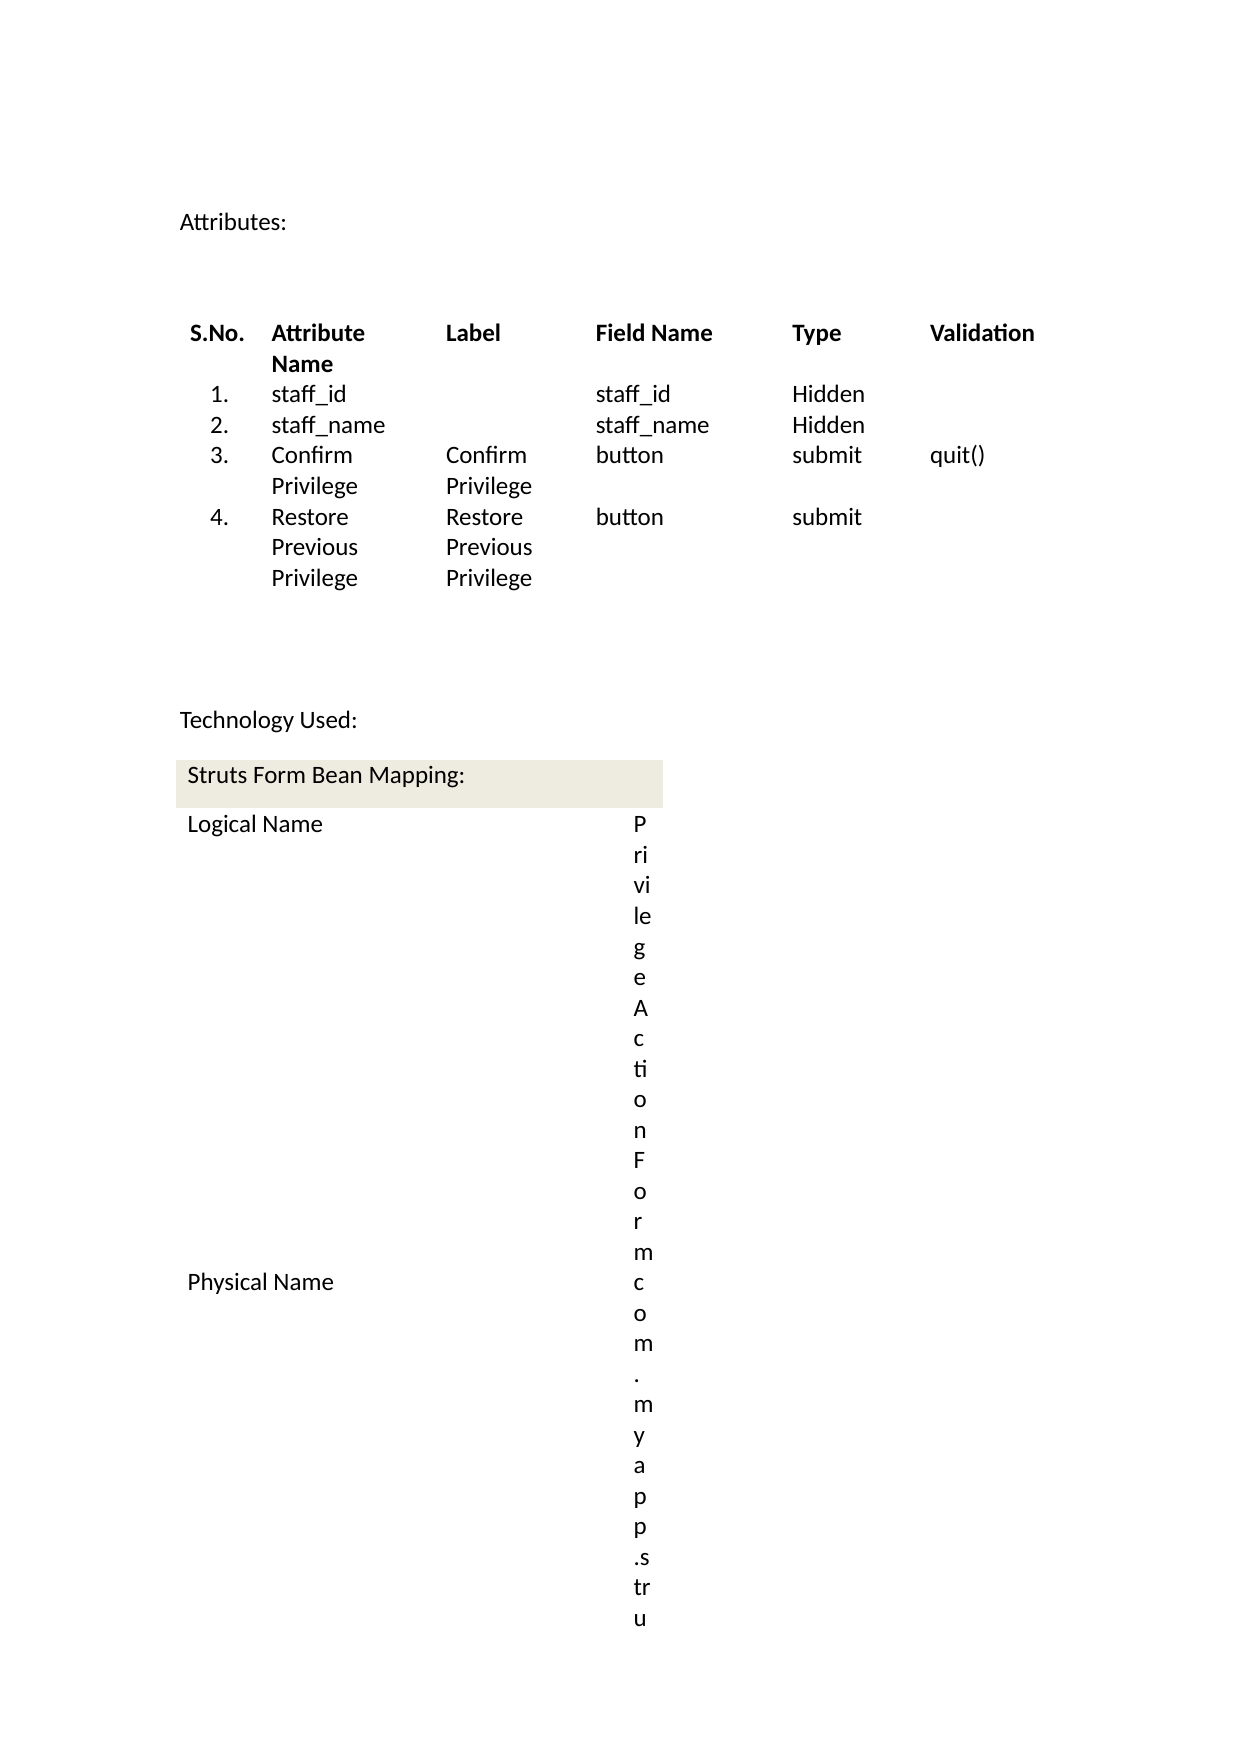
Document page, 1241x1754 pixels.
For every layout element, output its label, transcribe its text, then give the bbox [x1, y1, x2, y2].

table_header Field Name [584, 318, 781, 378]
table_header S.No. [179, 318, 260, 378]
table_cell [919, 501, 1101, 592]
table_cell Restore Previous Privilege [260, 501, 434, 592]
table_cell [435, 379, 584, 409]
table_cell 4. [179, 501, 260, 592]
table_header Label [435, 318, 584, 378]
table_cell staff_id [260, 379, 434, 409]
table_header Validation [919, 318, 1101, 378]
table_cell submit [781, 501, 918, 592]
table_header Type [781, 318, 918, 378]
table_header Attribute Name [260, 318, 434, 378]
table_cell Hidden [781, 409, 918, 439]
table_cell submit [781, 440, 918, 501]
table_cell button [584, 501, 781, 592]
table_cell [919, 409, 1101, 439]
table_cell Hidden [781, 379, 918, 409]
table_cell Confirm Privilege [260, 440, 434, 501]
table_cell [435, 409, 584, 439]
table_cell [919, 379, 1101, 409]
table_cell com.myapp.stru [622, 1266, 663, 1633]
table_cell staff_id [584, 379, 781, 409]
list Technology Used: [179, 704, 1090, 734]
table_header Struts Form Bean Mapping: [176, 760, 663, 808]
table_cell staff_name [584, 409, 781, 439]
table_cell staff_name [260, 409, 434, 439]
table_cell Restore Previous Privilege [435, 501, 584, 592]
table_cell 3. [179, 440, 260, 501]
table_cell quit() [919, 440, 1101, 501]
table_cell button [584, 440, 781, 501]
table_cell 1. [179, 379, 260, 409]
table_cell 2. [179, 409, 260, 439]
table_cell Physical Name [176, 1266, 622, 1633]
table_cell Confirm Privilege [435, 440, 584, 501]
table_cell PrivilegeActionForm [622, 809, 663, 1266]
table_cell Logical Name [176, 809, 622, 1266]
list Attributes: [179, 206, 1090, 236]
